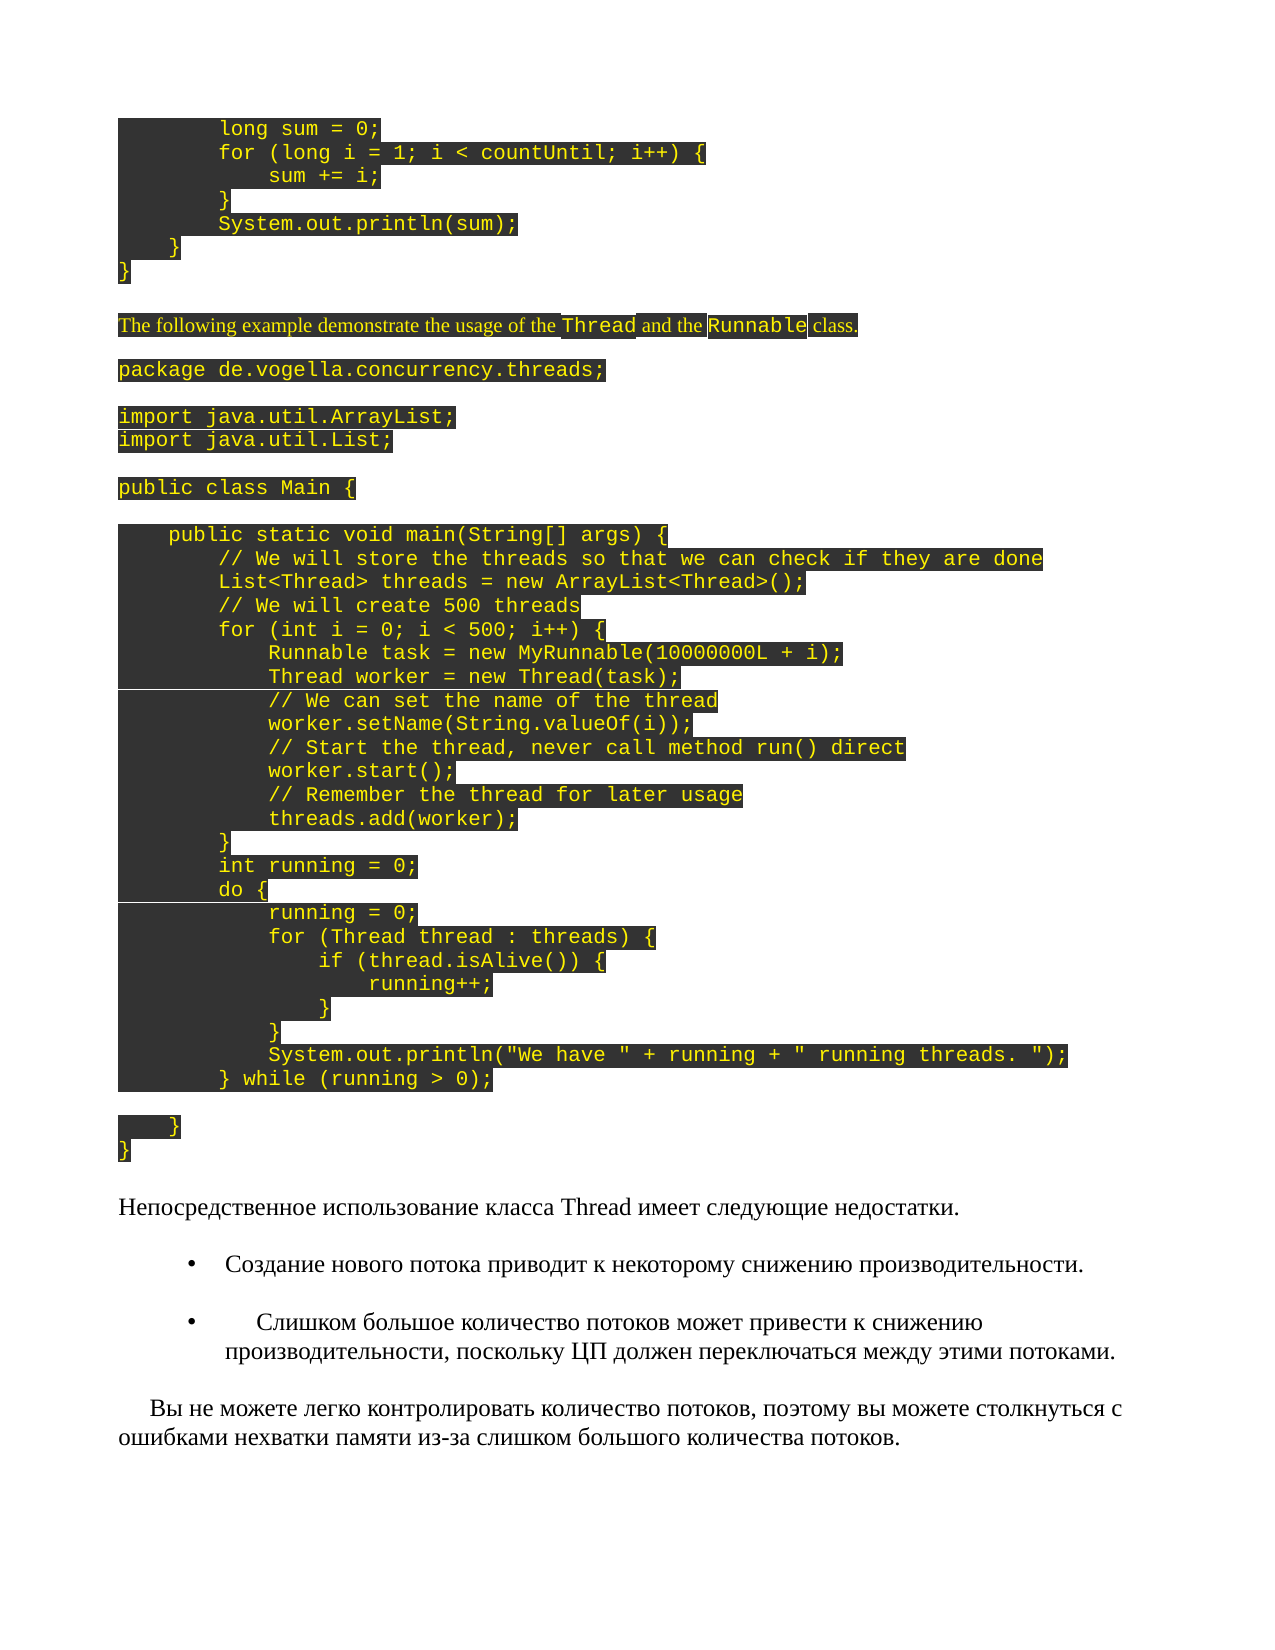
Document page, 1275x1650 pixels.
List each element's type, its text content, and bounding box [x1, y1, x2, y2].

text Вы не можете легко контролировать количество потоков, поэтому вы можете столкнуться с ошибками нехватки памяти из-за слишком большого количества потоков. [118, 1393, 1157, 1451]
text // Remember the thread for later usage [118, 784, 1157, 808]
text } [118, 260, 1157, 284]
text } [118, 997, 1157, 1021]
text Runnable task = new MyRunnable(10000000L + i); [118, 642, 1157, 666]
text do { [118, 879, 1157, 902]
text List<Thread> threads = new ArrayList<Thread>(); [118, 571, 1157, 595]
text } [118, 1021, 1157, 1044]
text for (long i = 1; i < countUntil; i++) { [118, 142, 1157, 165]
text for (int i = 0; i < 500; i++) { [118, 619, 1157, 642]
text The following example demonstrate the usage of the Thread and the Runnable class. [118, 313, 1157, 339]
text } [118, 236, 1157, 260]
list Создание нового потока приводит к некоторому снижению производительности. [187, 1249, 1157, 1278]
text import java.util.ArrayList; [118, 406, 1157, 429]
text for (Thread thread : threads) { [118, 926, 1157, 950]
text // We will store the threads so that we can check if they are done [118, 548, 1157, 571]
text // We can set the name of the thread [118, 689, 1157, 713]
text } [118, 189, 1157, 213]
text // We will create 500 threads [118, 595, 1157, 619]
list Слишком большое количество потоков может привести к снижению производительности, поскольку ЦП должен переключаться между этими потоками. [187, 1307, 1157, 1364]
text System.out.println(sum); [118, 213, 1157, 236]
text threads.add(worker); [118, 808, 1157, 831]
text // Start the thread, never call method run() direct [118, 737, 1157, 761]
text public static void main(String[] args) { [118, 524, 1157, 548]
text worker.start(); [118, 761, 1157, 784]
text System.out.println("We have " + running + " running threads. "); [118, 1044, 1157, 1068]
text if (thread.isAlive()) { [118, 950, 1157, 973]
text running = 0; [118, 902, 1157, 926]
text } [118, 831, 1157, 855]
text long sum = 0; [118, 118, 1157, 142]
text int running = 0; [118, 855, 1157, 879]
text import java.util.List; [118, 429, 1157, 453]
text Непосредственное использование класса Thread имеет следующие недостатки. [118, 1192, 1157, 1221]
text } while (running > 0); [118, 1068, 1157, 1092]
text sum += i; [118, 165, 1157, 189]
text public class Main { [118, 477, 1157, 500]
text package de.vogella.concurrency.threads; [118, 358, 1157, 382]
text running++; [118, 973, 1157, 997]
text } [118, 1139, 1157, 1162]
text } [118, 1115, 1157, 1139]
text Thread worker = new Thread(task); [118, 666, 1157, 689]
text worker.setName(String.valueOf(i)); [118, 713, 1157, 737]
